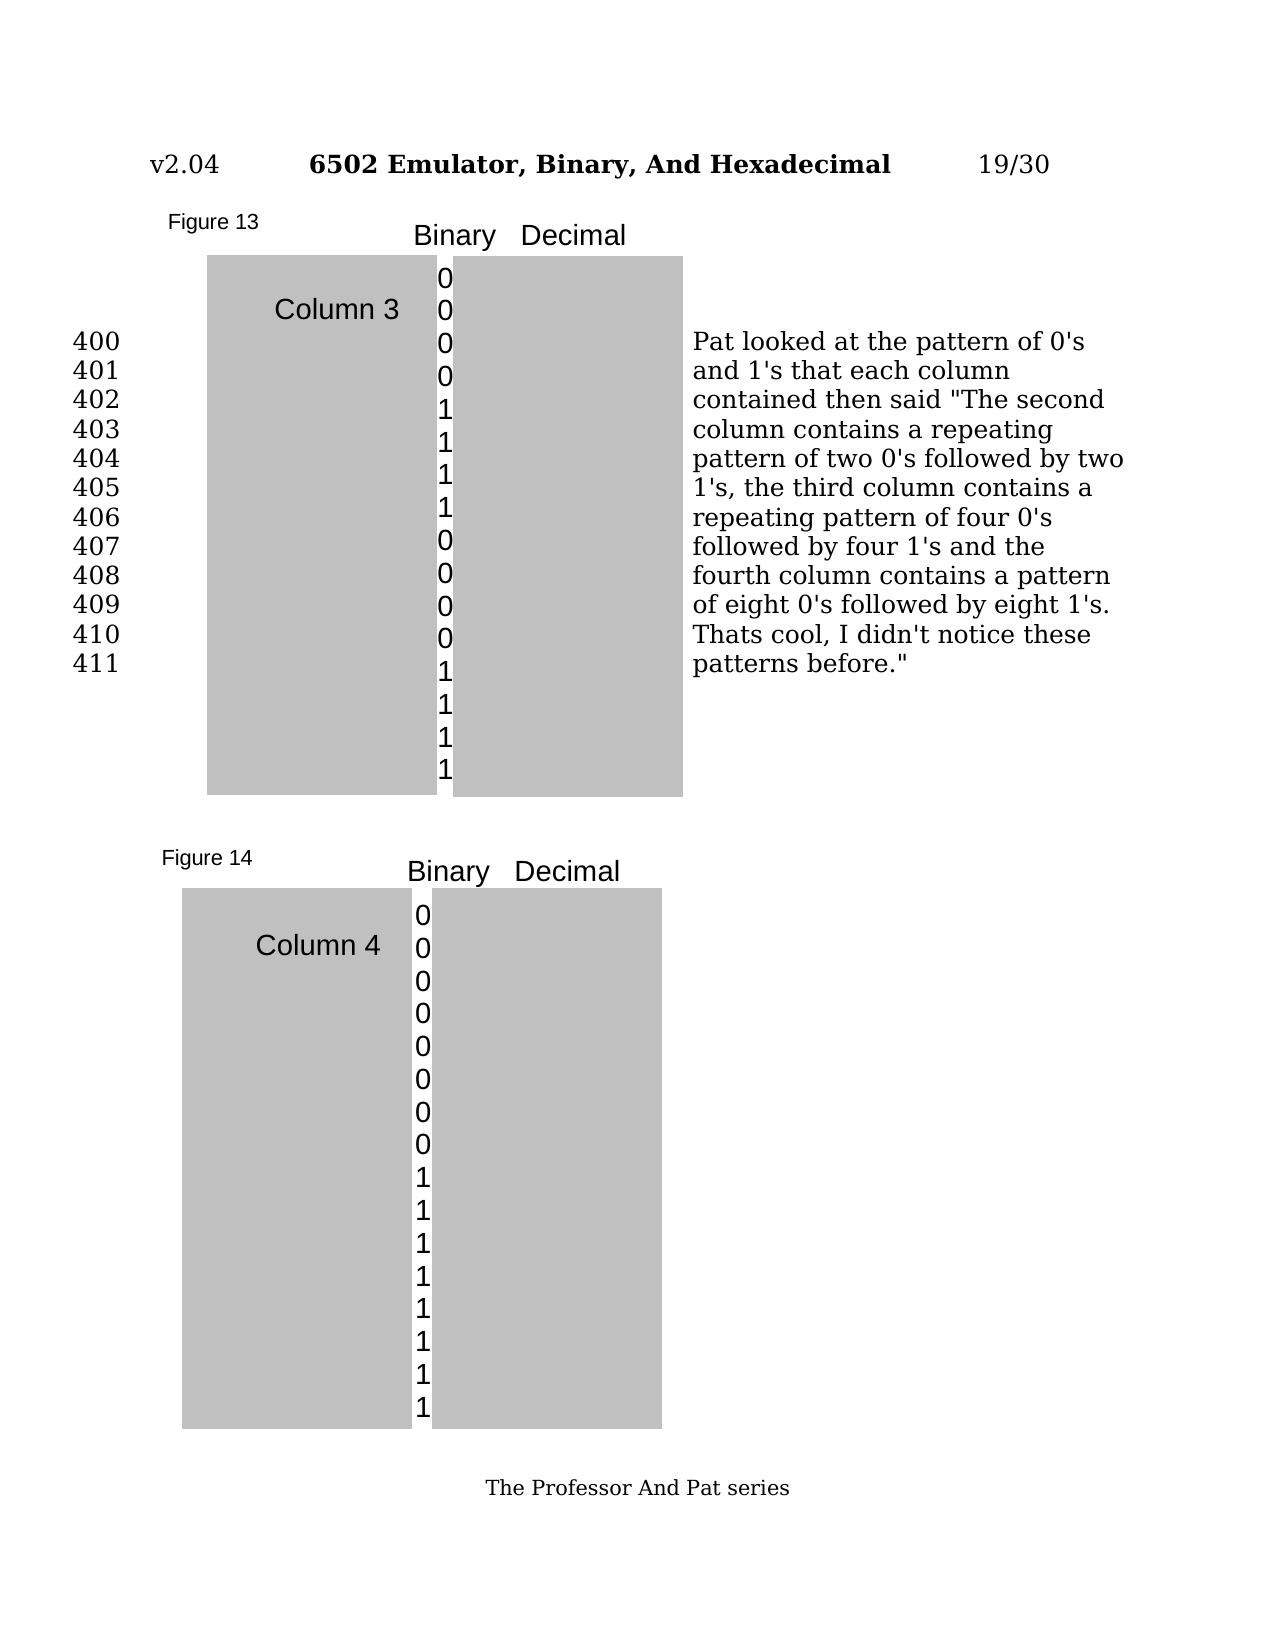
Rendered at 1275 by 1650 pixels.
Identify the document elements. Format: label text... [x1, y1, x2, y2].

text Pat looked at the pattern of 0's and 1's that each column contained then said "The second column contains a repeating pattern of two 0's followed by two 1's, the third column contains a repeating pattern of four 0's followed by four 1's and the fourth column contains a pattern of eight 0's followed by eight 1's. Thats cool, I didn't notice these patterns before." [150, 327, 207, 678]
text Pat looked at the pattern of 0's and 1's that each column contained then said "The second column contains a repeating pattern of two 0's followed by two 1's, the third column contains a repeating pattern of four 0's followed by four 1's and the fourth column contains a pattern of eight 0's followed by eight 1's. Thats cool, I didn't notice these patterns before." [683, 327, 1125, 678]
